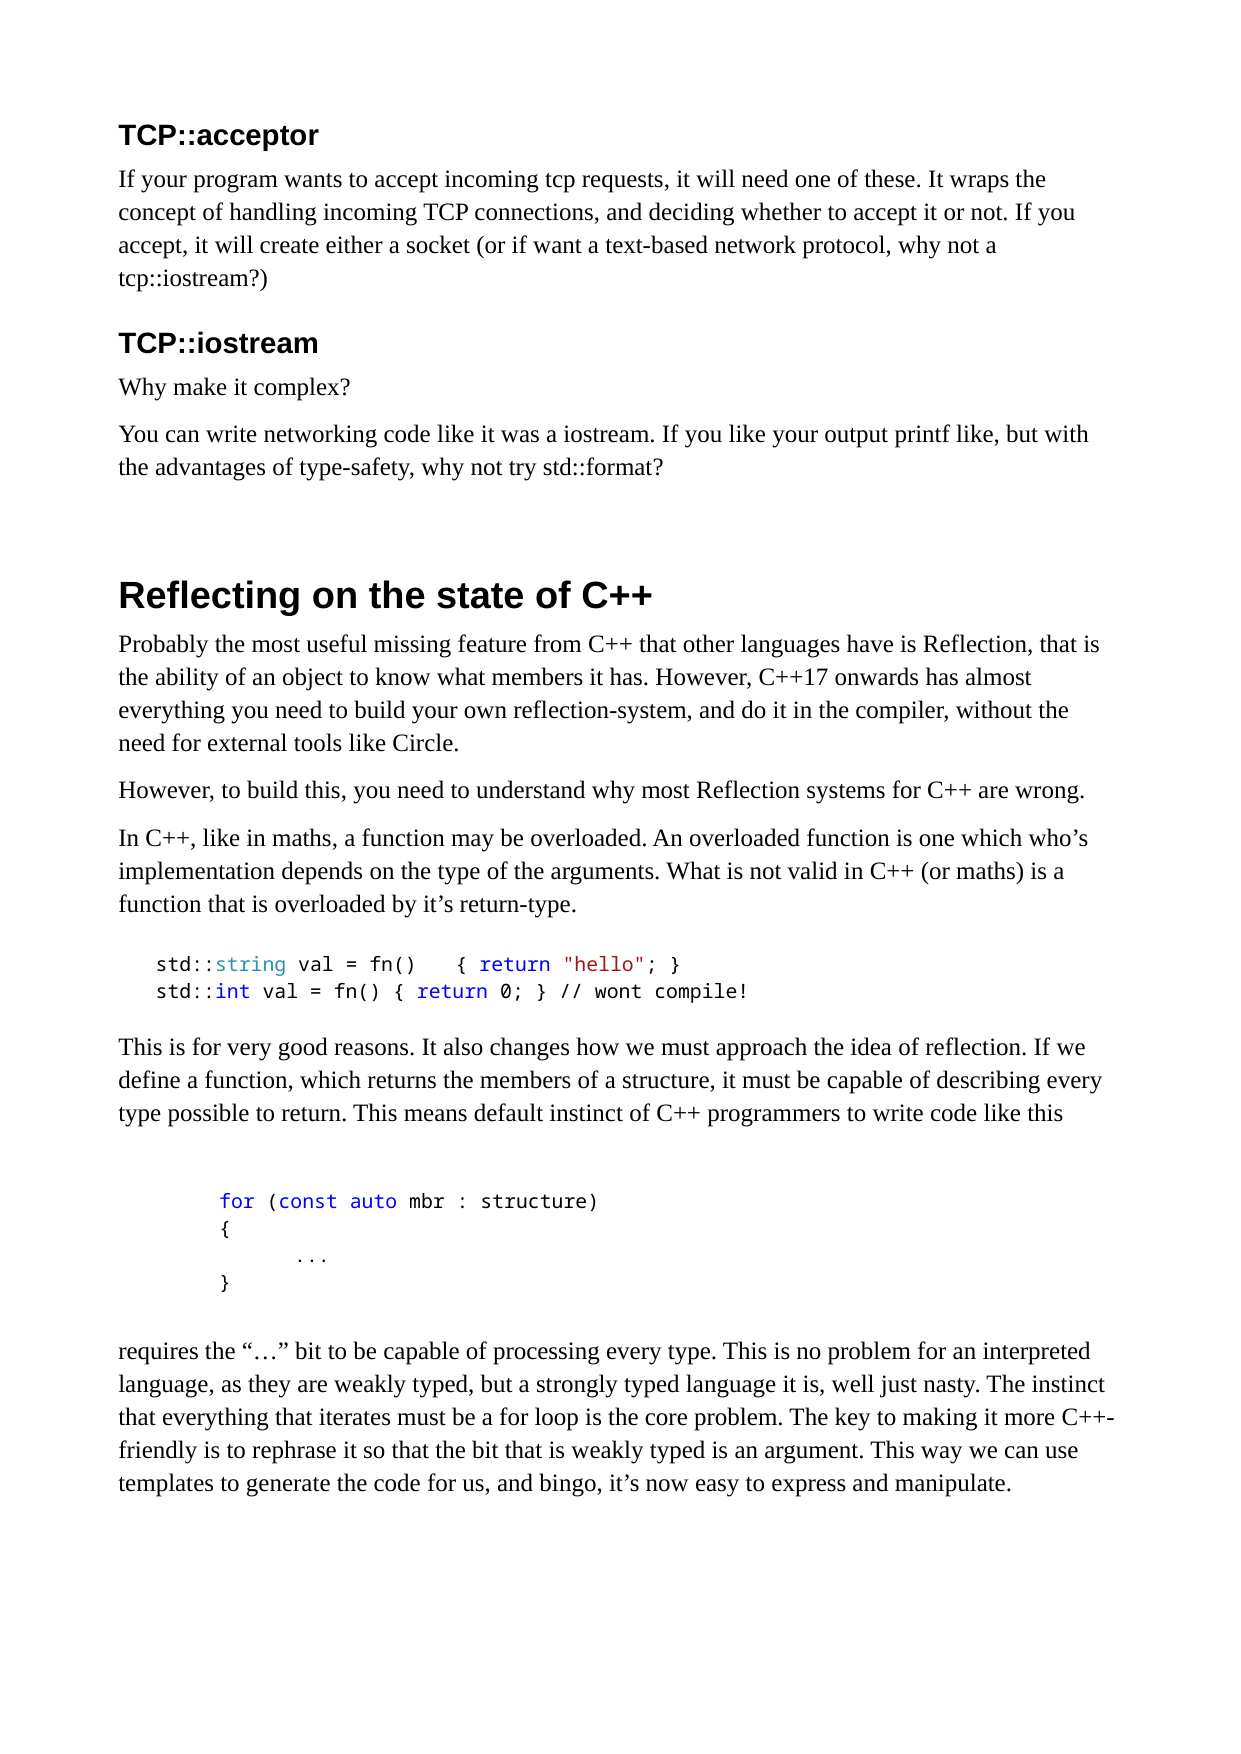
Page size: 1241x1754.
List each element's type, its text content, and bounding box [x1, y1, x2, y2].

subtitle Reflecting on the state of C++ [118, 573, 1122, 616]
text This is for very good reasons. It also changes how we must approach the idea of reflection. If we define a function, which returns the members of a structure, it must be capable of describing every type possible to return. This means default instinct of C++ programmers to write code like this [118, 1032, 1122, 1127]
text You can write networking code like it was a iostream. If you like your output printf like, but with the advantages of type-safety, why not try std::format? [118, 419, 1122, 481]
subtitle TCP::iostream [118, 326, 1122, 359]
text requires the “…” bit to be capable of processing every type. This is no problem for an interpreted language, as they are weakly typed, but a strongly typed language it is, well just nasty. The instinct that everything that iterates must be a for loop is the core problem. The key to making it more C++-friendly is to rephrase it so that the bit that is weakly typed is an argument. This way we can use templates to generate the code for us, and bingo, it’s now easy to express and manipulate. [118, 1336, 1122, 1497]
text In C++, like in maths, a function may be overloaded. An overloaded function is one which who’s implementation depends on the type of the arguments. What is not valid in C++ (or maths) is a function that is overloaded by it’s return-type. [118, 823, 1122, 918]
text If your program wants to accept incoming tcp requests, it will need one of these. It wraps the concept of handling incoming TCP connections, and deciding whether to accept it or not. If you accept, it will create either a socket (or if want a text-based network protocol, why not a tcp::iostream?) [118, 164, 1122, 292]
subtitle TCP::acceptor [118, 118, 1122, 152]
text Probably the most useful missing feature from C++ that other languages have is Reflection, that is the ability of an object to know what members it has. However, C++17 onwards has almost everything you need to build your own reflection-system, and do it in the compiler, without the need for external tools like Circle. [118, 629, 1122, 757]
text However, to build this, you need to understand why most Reflection systems for C++ are wrong. [118, 776, 1122, 804]
text Why make it complex? [118, 372, 1122, 401]
